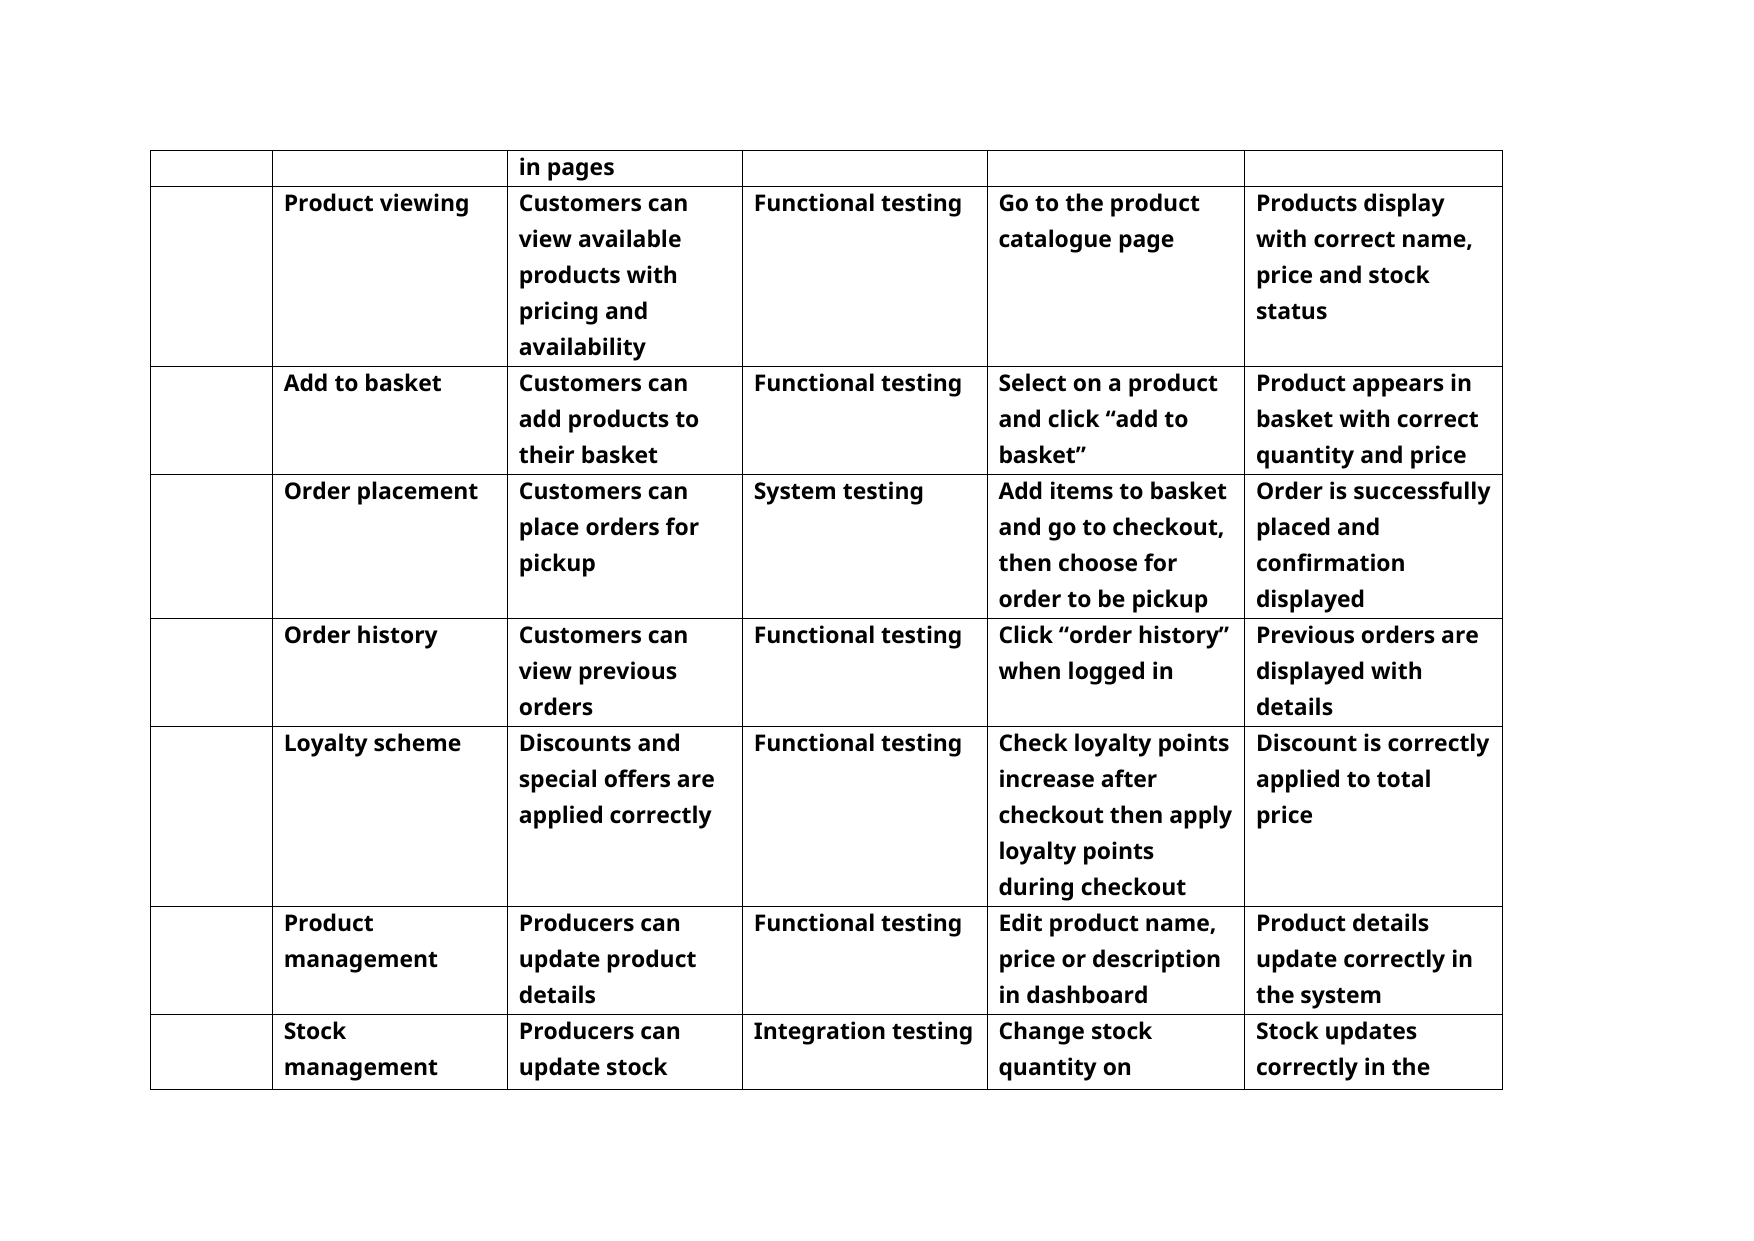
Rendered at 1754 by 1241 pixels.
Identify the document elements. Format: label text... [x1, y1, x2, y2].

table_cell Functional testing [743, 907, 987, 1014]
table_cell in pages [508, 151, 742, 186]
table_cell [151, 367, 272, 474]
table_cell Functional testing [743, 727, 987, 906]
table_cell Product management [273, 907, 507, 1014]
table_cell Previous orders are displayed with details [1245, 619, 1502, 726]
table_cell Change stock quantity on [988, 1015, 1244, 1089]
table_cell System testing [743, 475, 987, 618]
table_cell [151, 187, 272, 366]
table_cell Producers can update product details [508, 907, 742, 1014]
table_cell Customers can add products to their basket [508, 367, 742, 474]
table_cell Products display with correct name, price and stock status [1245, 187, 1502, 366]
table_cell Stock management [273, 1015, 507, 1089]
table_cell Functional testing [743, 187, 987, 366]
table_cell [151, 151, 272, 186]
table_cell Producers can update stock [508, 1015, 742, 1089]
table_cell Stock updates correctly in the [1245, 1015, 1502, 1089]
table_cell Product viewing [273, 187, 507, 366]
table_cell Select on a product and click “add to basket” [988, 367, 1244, 474]
table_cell Customers can view previous orders [508, 619, 742, 726]
table_cell Product details update correctly in the system [1245, 907, 1502, 1014]
table_cell Order placement [273, 475, 507, 618]
table_cell Customers can place orders for pickup [508, 475, 742, 618]
table_cell [273, 151, 507, 186]
table_cell Order is successfully placed and confirmation displayed [1245, 475, 1502, 618]
table_cell [1245, 151, 1502, 186]
table_cell [151, 727, 272, 906]
table_cell [151, 475, 272, 618]
table_cell Functional testing [743, 367, 987, 474]
table_cell Discounts and special offers are applied correctly [508, 727, 742, 906]
table_cell Go to the product catalogue page [988, 187, 1244, 366]
table_cell [743, 151, 987, 186]
table_cell Loyalty scheme [273, 727, 507, 906]
table_cell Order history [273, 619, 507, 726]
table_cell [151, 1015, 272, 1089]
table_cell [151, 619, 272, 726]
table_cell Discount is correctly applied to total price [1245, 727, 1502, 906]
table_cell Customers can view available products with pricing and availability [508, 187, 742, 366]
table_cell [988, 151, 1244, 186]
table_cell Functional testing [743, 619, 987, 726]
table_cell Add to basket [273, 367, 507, 474]
table_cell [151, 907, 272, 1014]
table_cell Click “order history” when logged in [988, 619, 1244, 726]
table_cell Product appears in basket with correct quantity and price [1245, 367, 1502, 474]
table_cell Integration testing [743, 1015, 987, 1089]
table_cell Add items to basket and go to checkout, then choose for order to be pickup [988, 475, 1244, 618]
table_cell Check loyalty points increase after checkout then apply loyalty points during checkout [988, 727, 1244, 906]
table_cell Edit product name, price or description in dashboard [988, 907, 1244, 1014]
